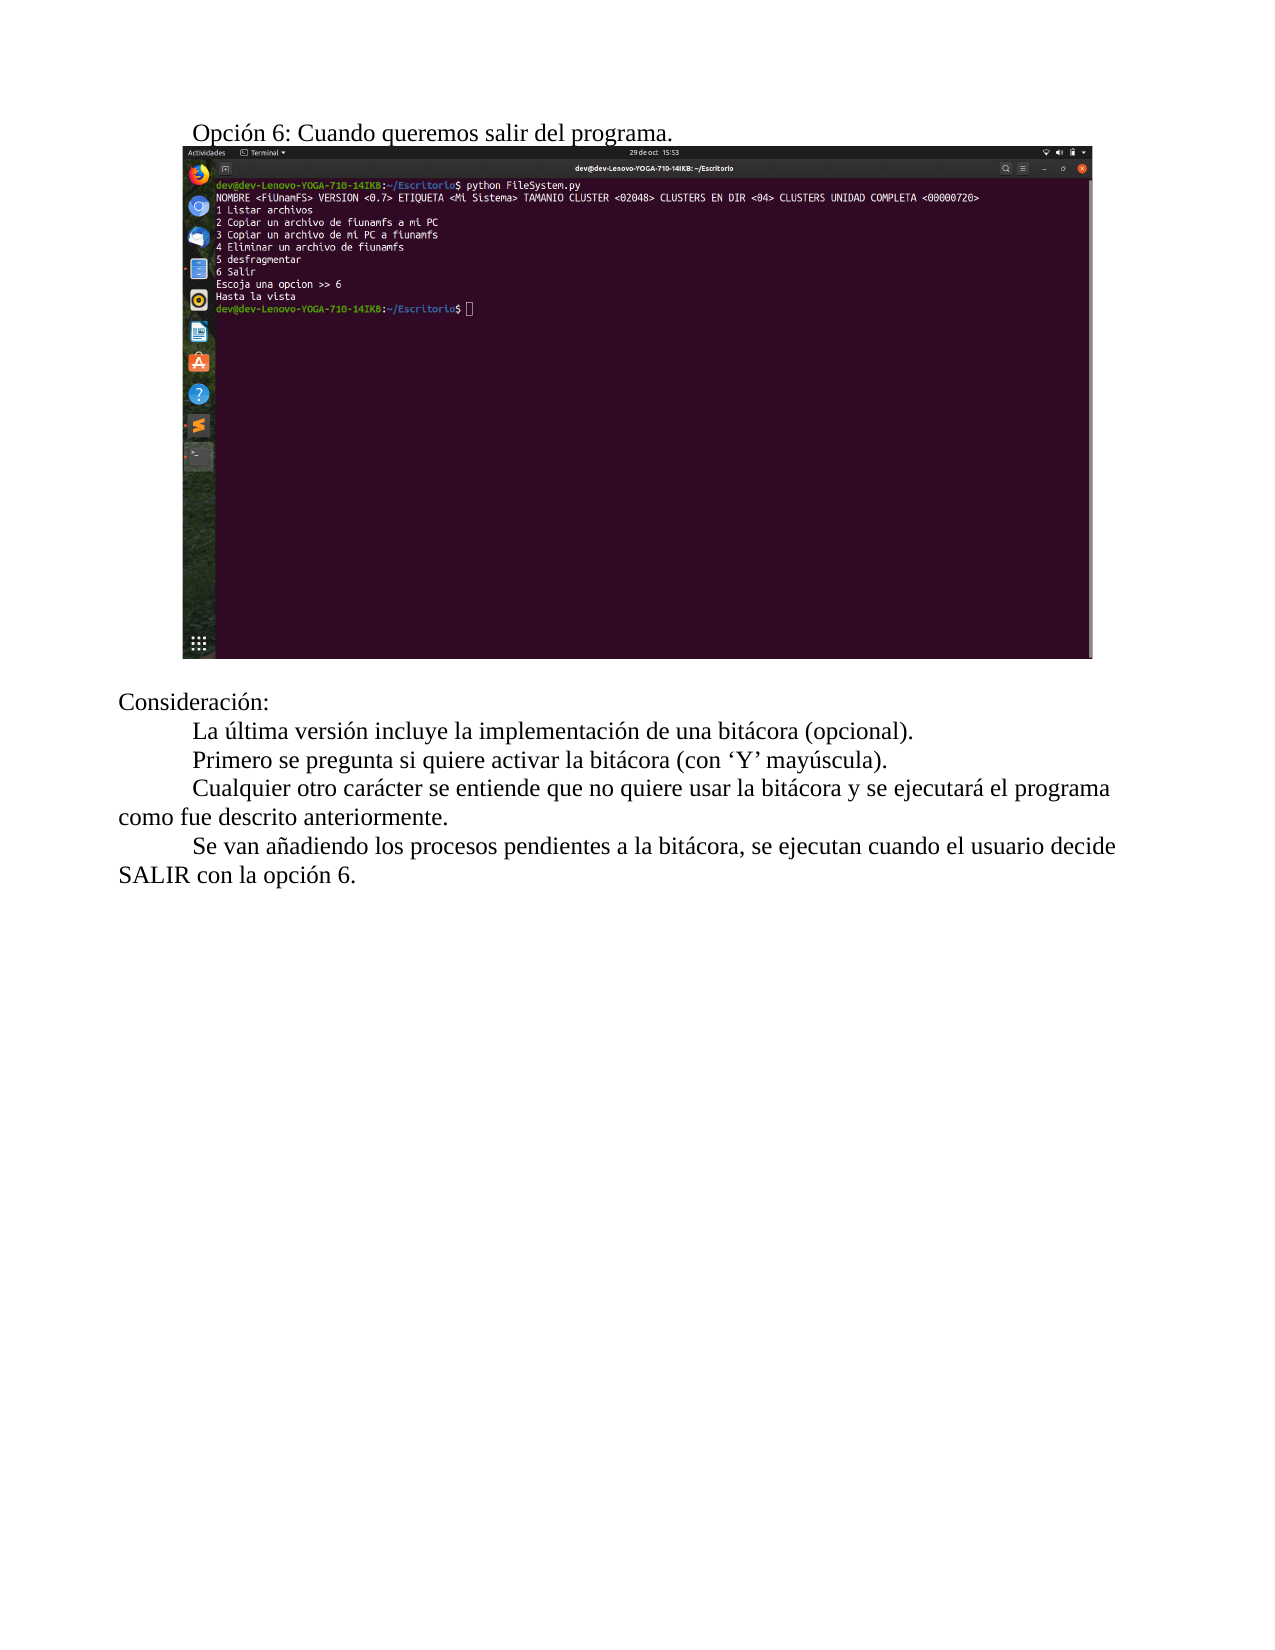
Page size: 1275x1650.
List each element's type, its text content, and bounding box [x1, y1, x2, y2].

text Opción 6: Cuando queremos salir del programa. [118, 118, 1157, 147]
text Se van añadiendo los procesos pendientes a la bitácora, se ejecutan cuando el usuario decide SALIR con la opción 6. [118, 831, 1157, 888]
text Cualquier otro carácter se entiende que no quiere usar la bitácora y se ejecutará el programa como fue descrito anteriormente. [118, 773, 1157, 831]
text La última versión incluye la implementación de una bitácora (opcional). [118, 716, 1157, 745]
text Primero se pregunta si quiere activar la bitácora (con ‘Y’ mayúscula). [118, 745, 1157, 773]
text Consideración: [118, 687, 1157, 716]
picture [182, 146, 1093, 659]
